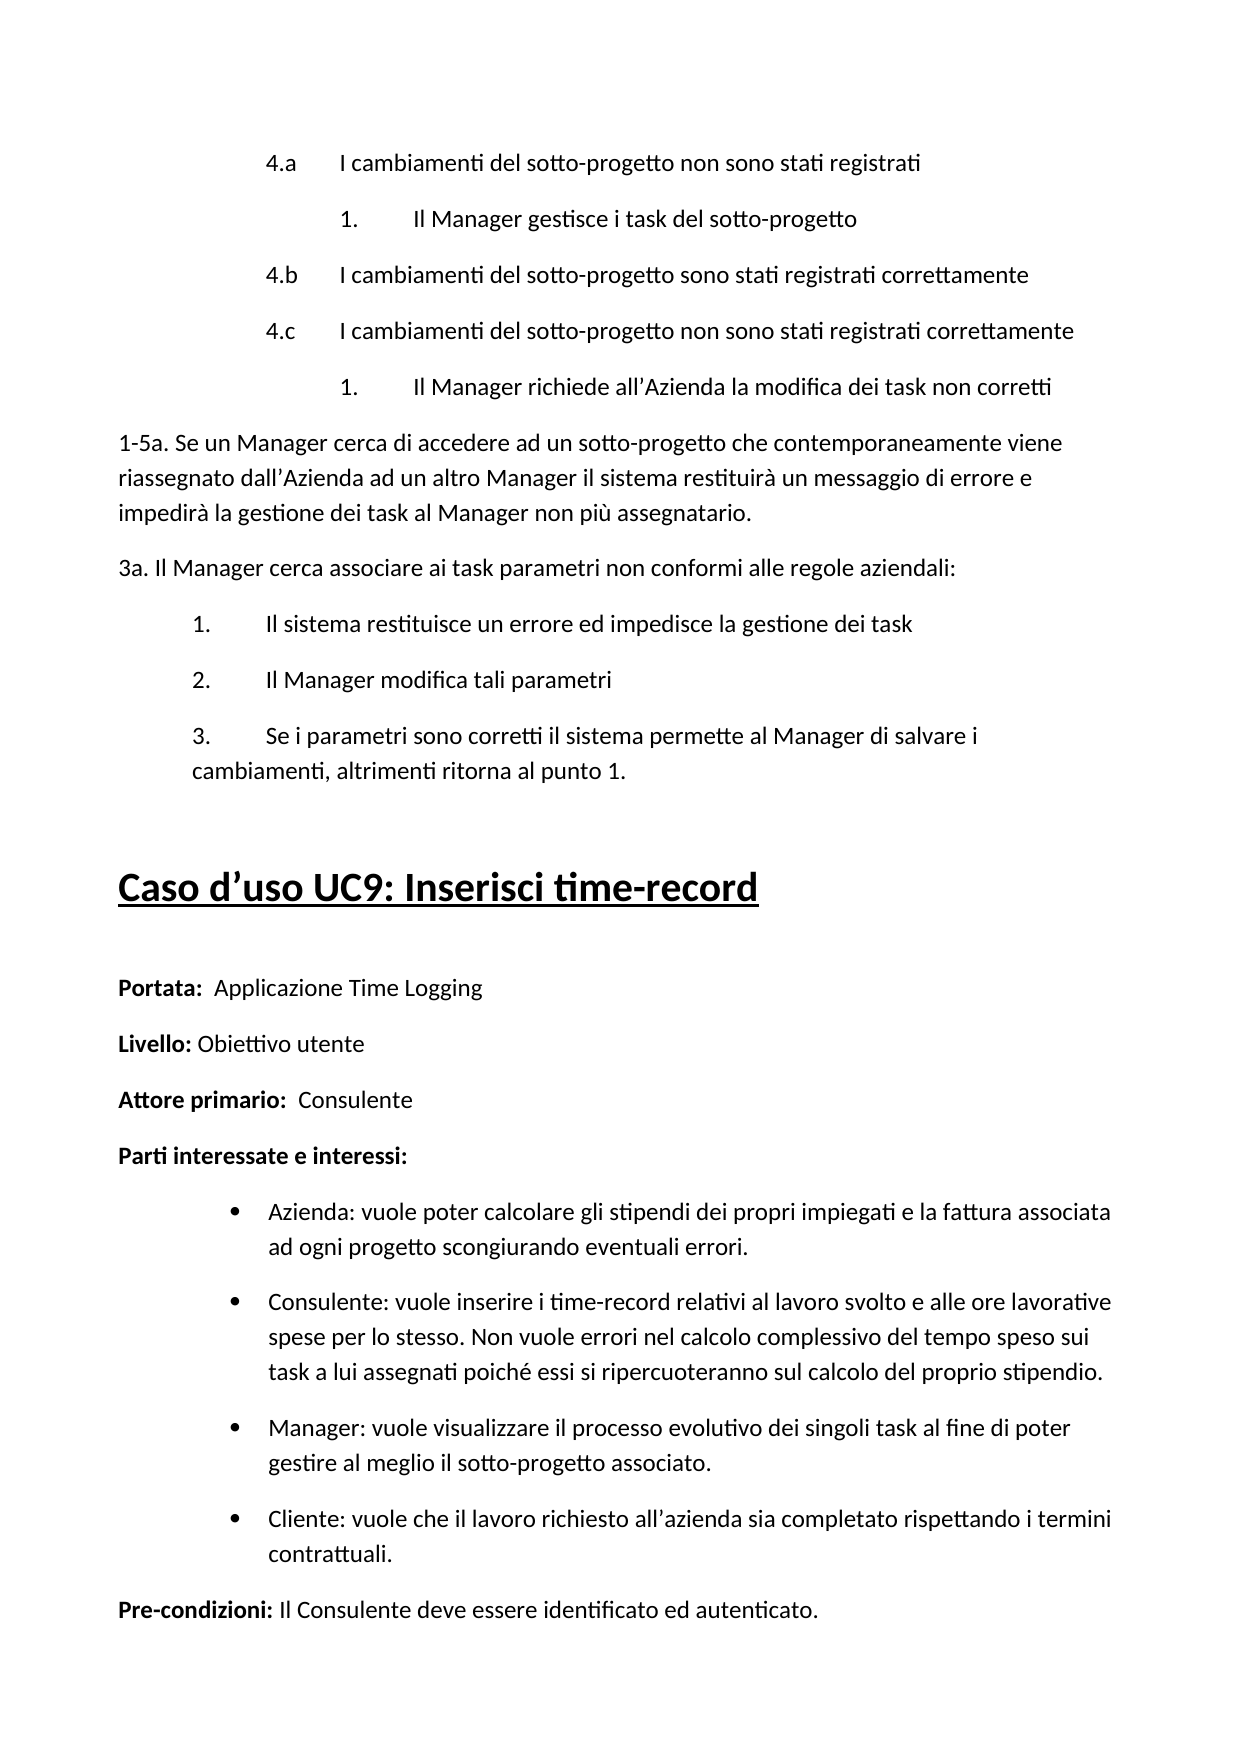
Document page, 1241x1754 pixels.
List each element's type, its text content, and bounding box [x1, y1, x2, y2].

text Portata: Applicazione Time Logging [118, 972, 1122, 1003]
text 1. Il Manager richiede all’Azienda la modifica dei task non corretti [339, 371, 1122, 401]
text Livello: Obiettivo utente [118, 1028, 1122, 1059]
list Manager: vuole visualizzare il processo evolutivo dei singoli task al fine di poter gestire al meglio il sotto-progetto associato. [231, 1412, 1122, 1478]
text 4.c I cambiamenti del sotto-progetto non sono stati registrati correttamente [266, 315, 1122, 346]
subtitle Caso d’uso UC9: Inserisci time-record [118, 861, 1122, 912]
text 1. Il Manager gestisce i task del sotto-progetto [339, 203, 1122, 234]
text 3a. Il Manager cerca associare ai task parametri non conformi alle regole aziendali: [118, 553, 1122, 583]
text Parti interessate e interessi: [118, 1140, 1122, 1170]
text 1-5a. Se un Manager cerca di accedere ad un sotto-progetto che contemporaneamente viene riassegnato dall’Azienda ad un altro Manager il sistema restituirà un messaggio di errore e impedirà la gestione dei task al Manager non più assegnatario. [118, 427, 1122, 527]
text 4.a I cambiamenti del sotto-progetto non sono stati registrati [266, 148, 1122, 178]
text 1. Il sistema restituisce un errore ed impedisce la gestione dei task [118, 608, 1122, 639]
list Consulente: vuole inserire i time-record relativi al lavoro svolto e alle ore lavorative spese per lo stesso. Non vuole errori nel calcolo complessivo del tempo speso sui task a lui assegnati poiché essi si ripercuoteranno sul calcolo del proprio stipendio. [231, 1287, 1122, 1387]
list Azienda: vuole poter calcolare gli stipendi dei propri impiegati e la fattura associata ad ogni progetto scongiurando eventuali errori. [231, 1196, 1122, 1261]
list Cliente: vuole che il lavoro richiesto all’azienda sia completato rispettando i termini contrattuali. [231, 1503, 1122, 1569]
text 2. Il Manager modifica tali parametri [118, 664, 1122, 695]
text Pre-condizioni: Il Consulente deve essere identificato ed autenticato. [118, 1594, 1122, 1624]
text Attore primario: Consulente [118, 1084, 1122, 1114]
text 4.b I cambiamenti del sotto-progetto sono stati registrati correttamente [266, 259, 1122, 290]
text 3. Se i parametri sono corretti il sistema permette al Manager di salvare i cambiamenti, altrimenti ritorna al punto 1. [118, 720, 1122, 786]
